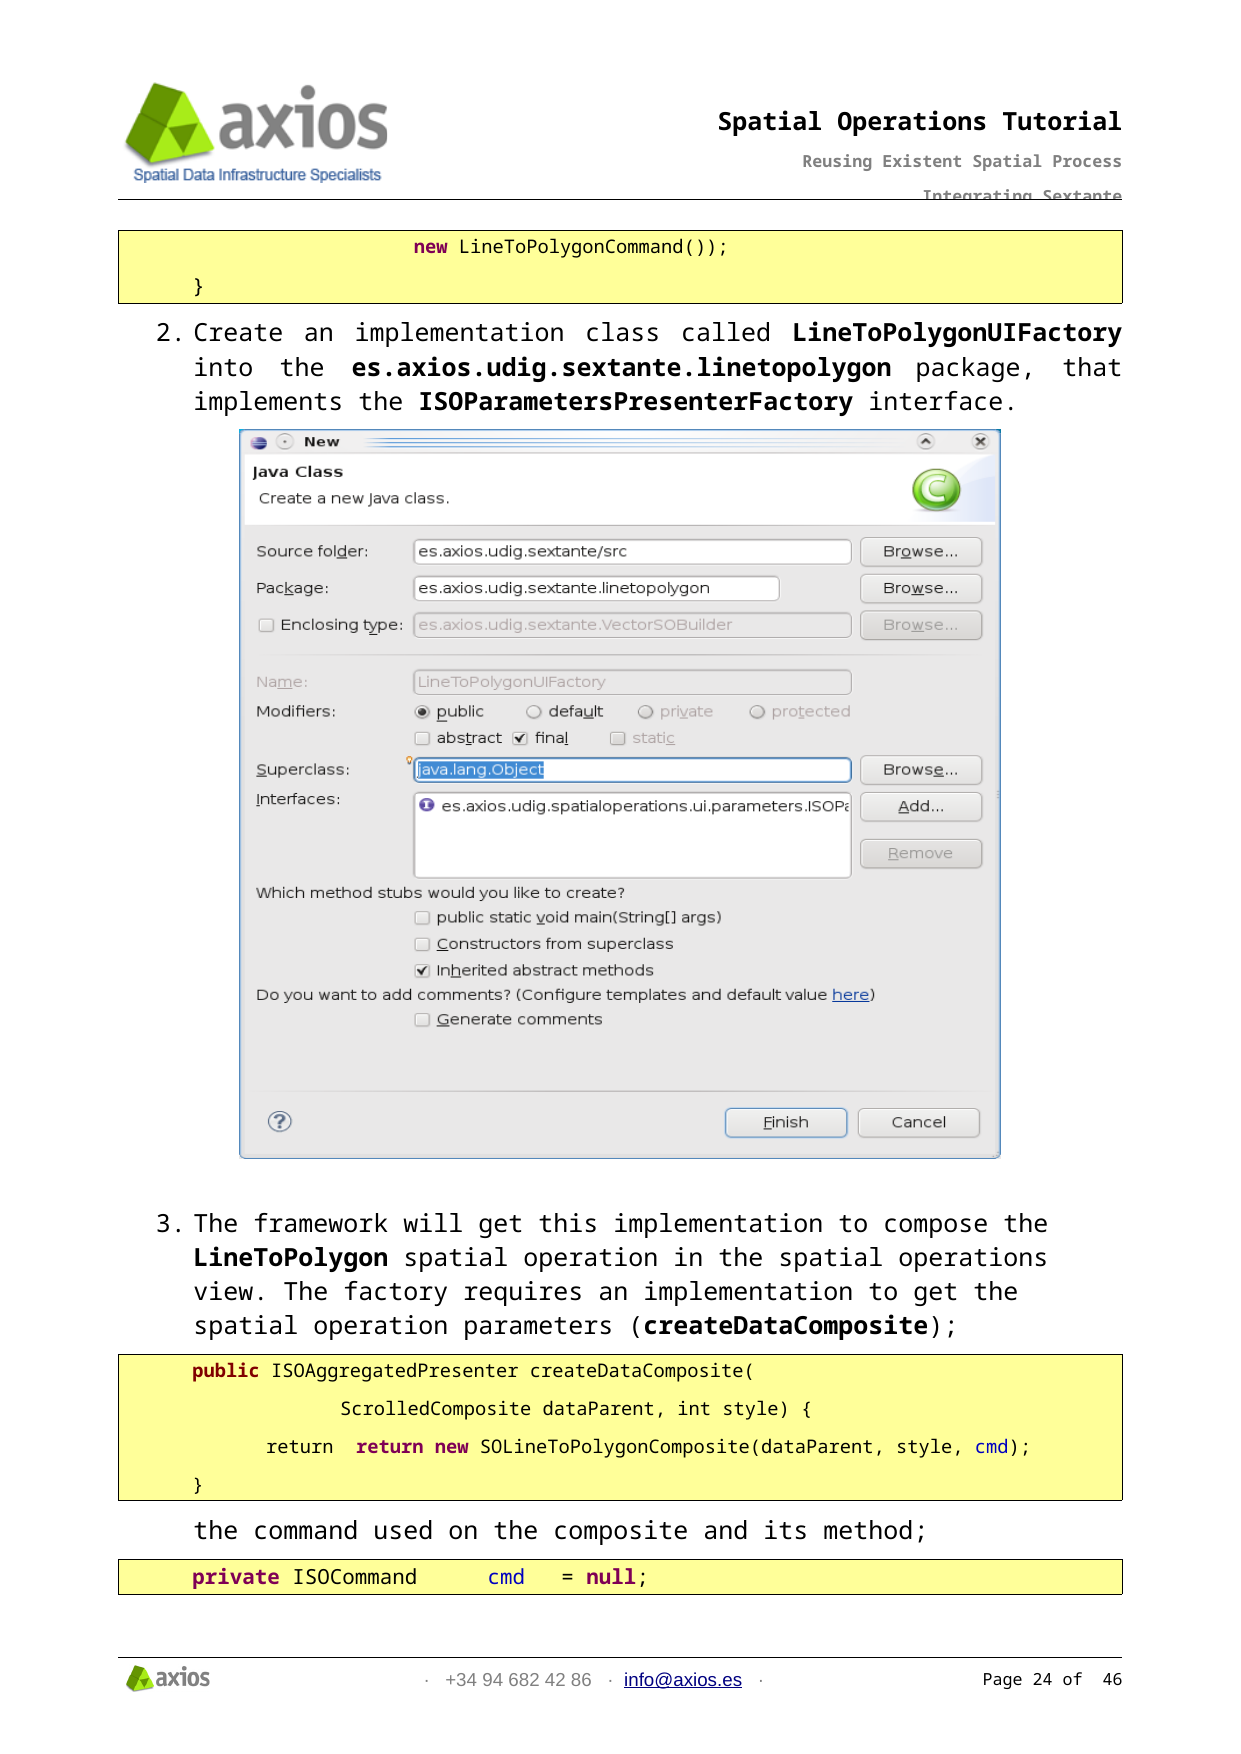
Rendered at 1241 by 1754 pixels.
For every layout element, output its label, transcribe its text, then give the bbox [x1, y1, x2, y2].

picture [121, 81, 388, 183]
picture [239, 429, 1001, 1159]
text ScrolledComposite dataParent, int style) { [119, 1392, 1122, 1421]
text } [119, 268, 1122, 303]
text private ISOCommand cmd = null; [119, 1560, 1122, 1594]
text new LineToPolygonCommand()); [119, 231, 1122, 258]
text return return new SOLineToPolygonComposite(dataParent, style, cmd); [119, 1430, 1122, 1459]
list the command used on the composite and its method; [156, 1512, 1122, 1547]
picture [126, 1664, 210, 1692]
list The framework will get this implementation to compose the LineToPolygon spatial operation in the spatial operations view. The factory requires an implementation to get the spatial operation parameters (createDataComposite); [156, 1205, 1122, 1342]
text public ISOAggregatedPresenter createDataComposite( [119, 1355, 1122, 1383]
text } [119, 1468, 1122, 1500]
list Create an implementation class called LineToPolygonUIFactory into the es.axios.udig.sextante.linetopolygon package, that implements the ISOParametersPresenterFactory interface. [156, 315, 1122, 417]
